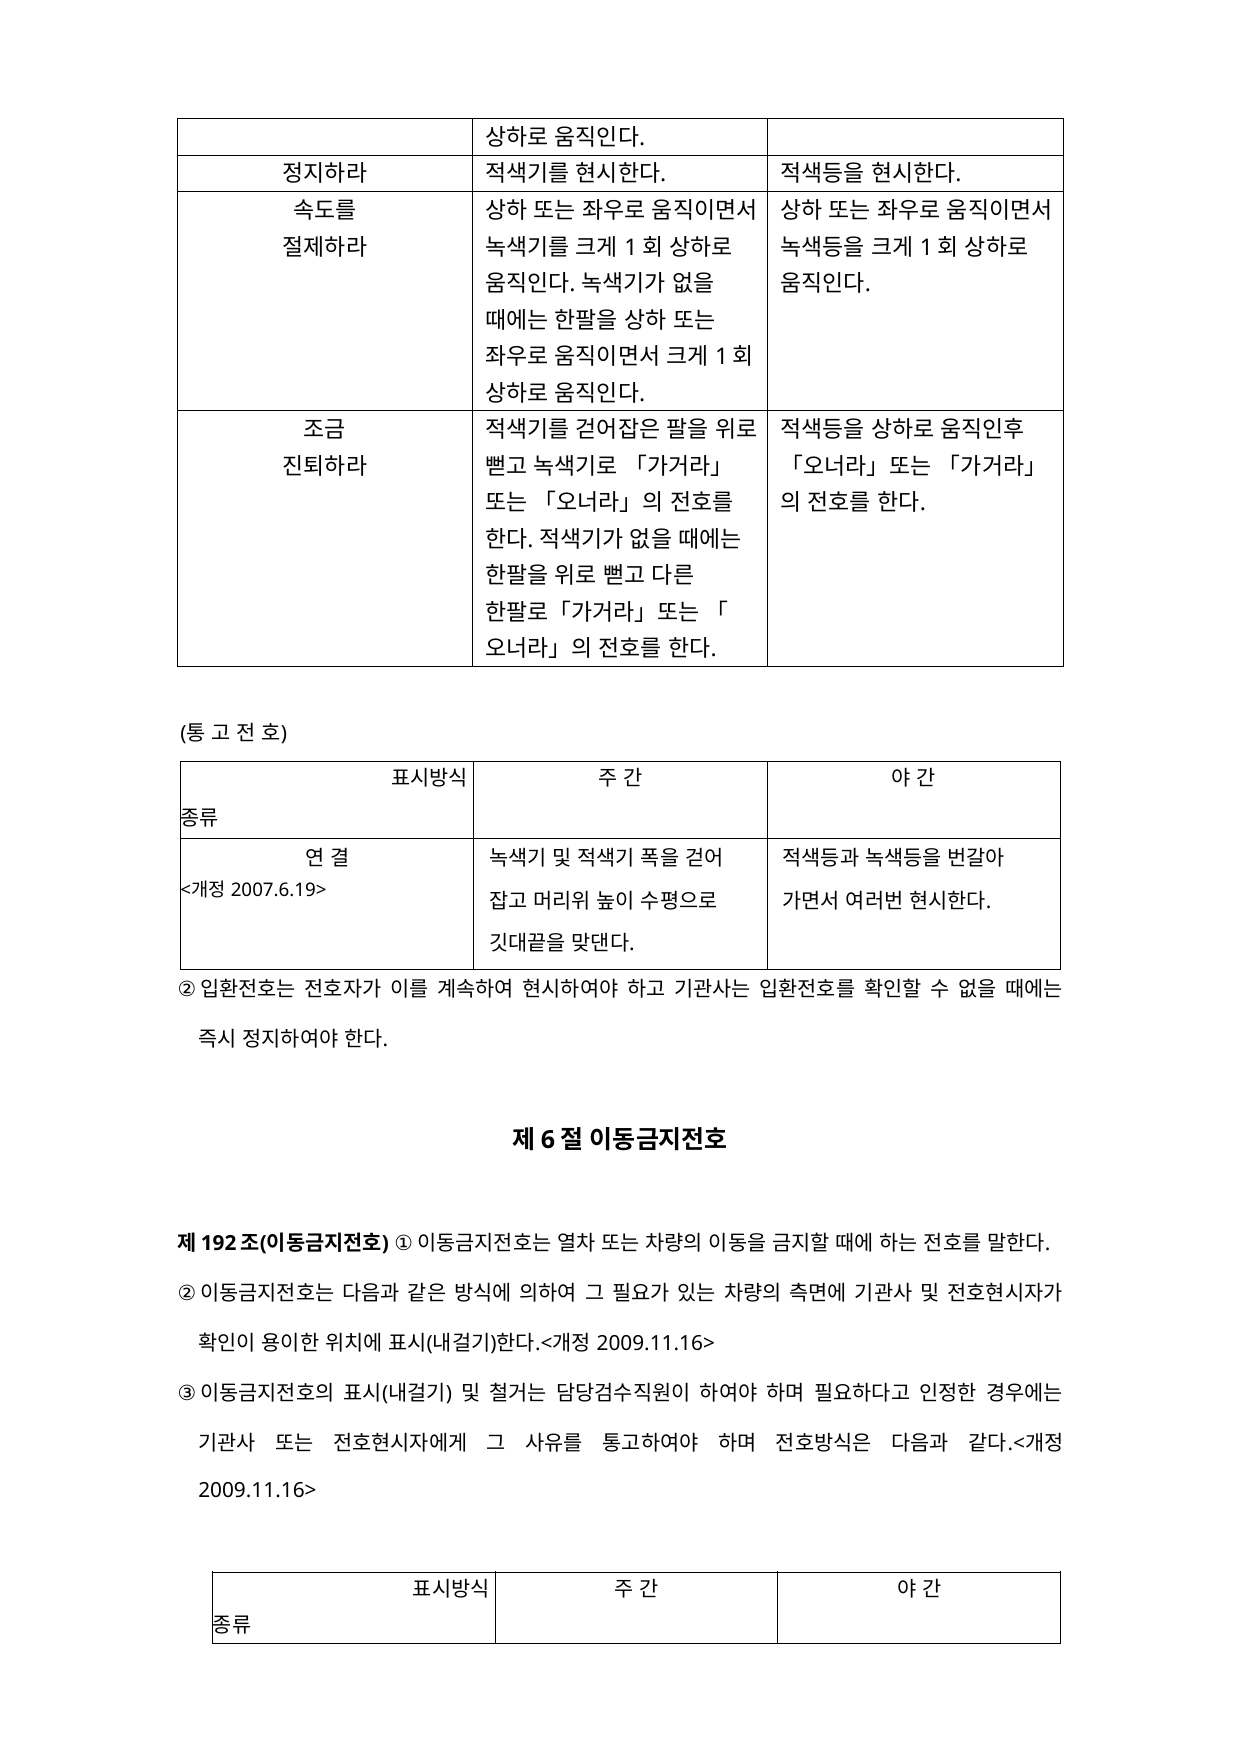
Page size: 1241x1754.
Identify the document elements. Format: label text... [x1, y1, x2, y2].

table_cell 적색등을 상하로 움직인후 「오너라」또는 「가거라」의 전호를 한다. [768, 411, 1063, 666]
table_cell 속도를 절제하라 [178, 192, 472, 410]
table_cell 연 결 <개정 2007.6.19> [181, 839, 473, 969]
table_cell 상하로 움직인다. [473, 119, 767, 154]
table_cell 주 간 [474, 762, 767, 838]
table_cell 적색등을 현시한다. [768, 156, 1063, 191]
table_cell 표시방식 종류 [181, 762, 473, 838]
table_header (통 고 전 호) [180, 716, 1060, 761]
table_cell [178, 119, 472, 154]
table_header 표시방식 종류 [213, 1573, 495, 1643]
table_cell [768, 119, 1063, 154]
table_cell 정지하라 [178, 156, 472, 191]
table_cell 상하 또는 좌우로 움직이면서 녹색기를 크게 1회 상하로 움직인다. 녹색기가 없을 때에는 한팔을 상하 또는 좌우로 움직이면서 크게 1회 상하로 움직인다. [473, 192, 767, 410]
table_cell 녹색기 및 적색기 폭을 걷어 잡고 머리위 높이 수평으로 깃대끝을 맞댄다. [474, 839, 767, 969]
table_cell 상하 또는 좌우로 움직이면서 녹색등을 크게 1회 상하로 움직인다. [768, 192, 1063, 410]
text ②이동금지전호는 다음과 같은 방식에 의하여 그 필요가 있는 차량의 측면에 기관사 및 전호현시자가 확인이 용이한 위치에 표시(내걸기)한다.<개정 2009.11.16> [177, 1276, 1063, 1356]
table_cell 적색기를 걷어잡은 팔을 위로 뻗고 녹색기로 「가거라」또는 「오너라」의 전호를 한다. 적색기가 없을 때에는 한팔을 위로 뻗고 다른 한팔로「가거라」또는 「오너라」의 전호를 한다. [473, 411, 767, 666]
text 제6절 이동금지전호 [177, 1119, 1063, 1156]
table_header 주 간 [496, 1573, 777, 1643]
text ③이동금지전호의 표시(내걸기) 및 철거는 담당검수직원이 하여야 하며 필요하다고 인정한 경우에는 기관사 또는 전호현시자에게 그 사유를 통고하여야 하며 전호방식은 다음과 같다.<개정 2009.11.16> [177, 1376, 1063, 1503]
text 제192조(이동금지전호) ①이동금지전호는 열차 또는 차량의 이동을 금지할 때에 하는 전호를 말한다. [177, 1226, 1063, 1256]
table_header 야 간 [778, 1573, 1060, 1643]
table_cell 조금 진퇴하라 [178, 411, 472, 666]
text ②입환전호는 전호자가 이를 계속하여 현시하여야 하고 기관사는 입환전호를 확인할 수 없을 때에는 즉시 정지하여야 한다. [177, 973, 1063, 1053]
table_cell 적색기를 현시한다. [473, 156, 767, 191]
table_cell 적색등과 녹색등을 번갈아 가면서 여러번 현시한다. [768, 839, 1060, 969]
table_cell 야 간 [768, 762, 1060, 838]
